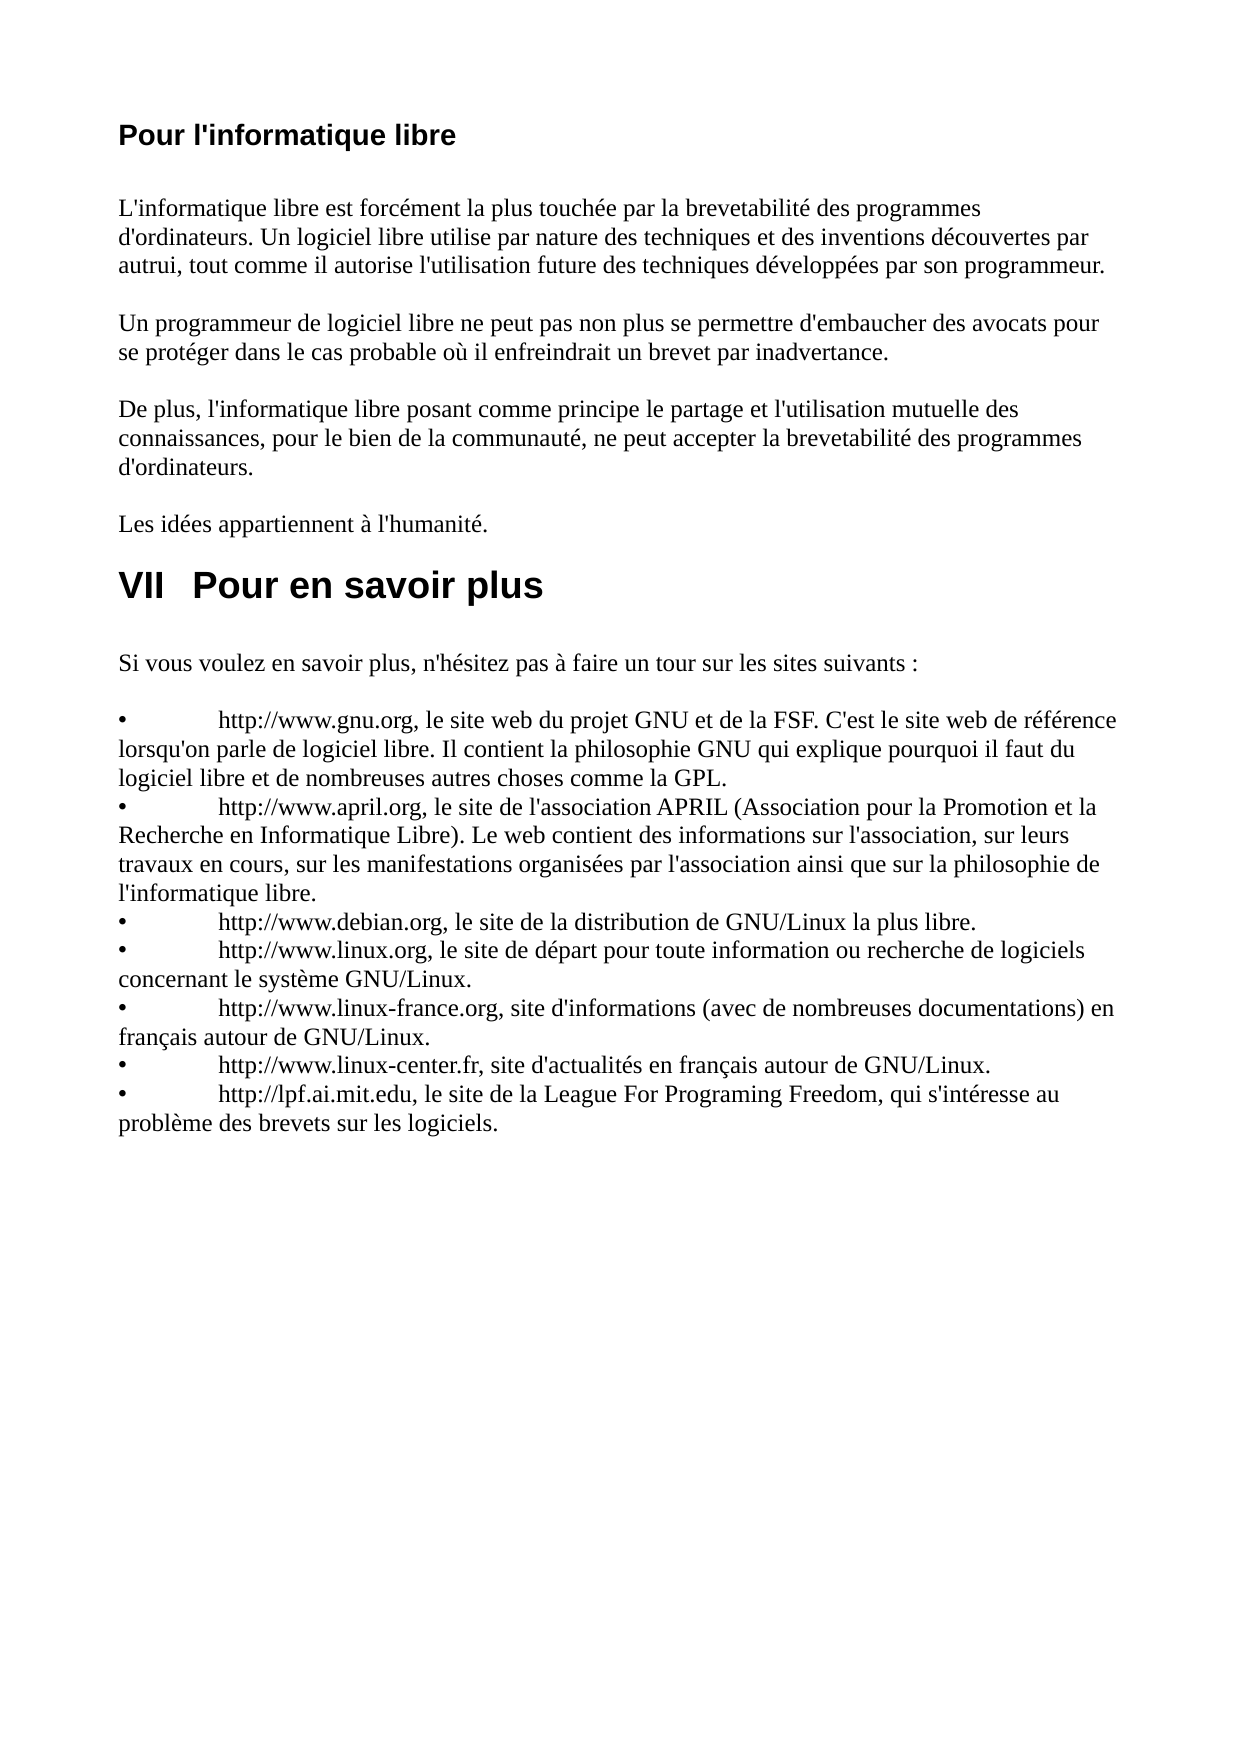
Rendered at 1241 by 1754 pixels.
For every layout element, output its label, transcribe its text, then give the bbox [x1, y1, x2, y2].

list http://www.linux-center.fr, site d'actualités en français autour de GNU/Linux. [118, 1051, 1122, 1079]
list Les idées appartiennent à l'humanité. [118, 509, 1122, 538]
subtitle Pour en savoir plus [118, 563, 1122, 607]
list http://lpf.ai.mit.edu, le site de la League For Programing Freedom, qui s'intéresse au problème des brevets sur les logiciels. [118, 1079, 1122, 1137]
list L'informatique libre est forcément la plus touchée par la brevetabilité des programmes d'ordinateurs. Un logiciel libre utilise par nature des techniques et des inventions découvertes par autrui, tout comme il autorise l'utilisation future des techniques développées par son programmeur. [118, 193, 1122, 279]
list http://www.april.org, le site de l'association APRIL (Association pour la Promotion et la Recherche en Informatique Libre). Le web contient des informations sur l'association, sur leurs travaux en cours, sur les manifestations organisées par l'association ainsi que sur la philosophie de l'informatique libre. [118, 792, 1122, 907]
list http://www.debian.org, le site de la distribution de GNU/Linux la plus libre. [118, 907, 1122, 936]
list De plus, l'informatique libre posant comme principe le partage et l'utilisation mutuelle des connaissances, pour le bien de la communauté, ne peut accepter la brevetabilité des programmes d'ordinateurs. [118, 394, 1122, 481]
list http://www.gnu.org, le site web du projet GNU et de la FSF. C'est le site web de référence lorsqu'on parle de logiciel libre. Il contient la philosophie GNU qui explique pourquoi il faut du logiciel libre et de nombreuses autres choses comme la GPL. [118, 706, 1122, 792]
list Un programmeur de logiciel libre ne peut pas non plus se permettre d'embaucher des avocats pour se protéger dans le cas probable où il enfreindrait un brevet par inadvertance. [118, 308, 1122, 366]
list http://www.linux.org, le site de départ pour toute information ou recherche de logiciels concernant le système GNU/Linux. [118, 936, 1122, 993]
list http://www.linux-france.org, site d'informations (avec de nombreuses documentations) en français autour de GNU/Linux. [118, 993, 1122, 1051]
subtitle Pour l'informatique libre [118, 118, 1122, 152]
list Si vous voulez en savoir plus, n'hésitez pas à faire un tour sur les sites suivants : [118, 648, 1122, 677]
